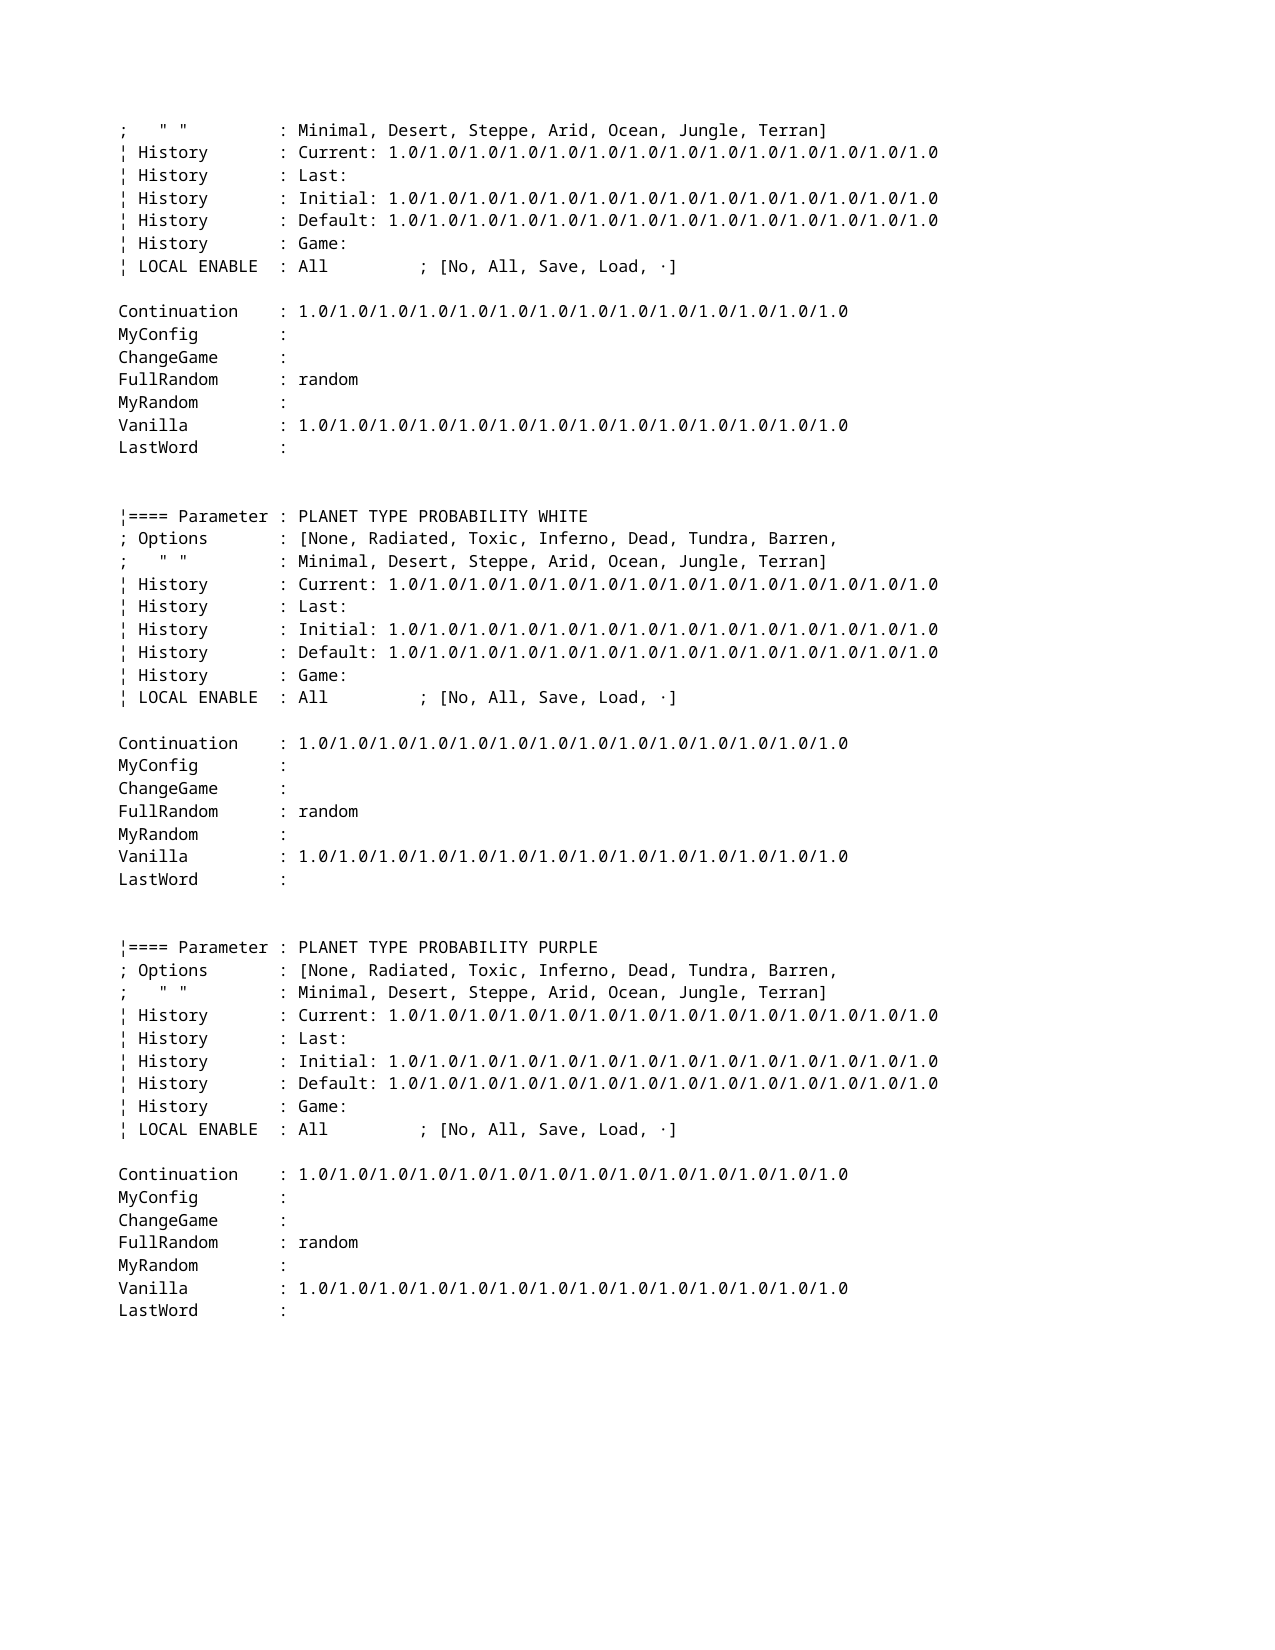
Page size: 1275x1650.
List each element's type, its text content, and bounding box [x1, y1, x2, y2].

text ¦ History : Last: [118, 1026, 1157, 1049]
text Continuation : 1.0/1.0/1.0/1.0/1.0/1.0/1.0/1.0/1.0/1.0/1.0/1.0/1.0/1.0 [118, 300, 1157, 322]
text ¦ History : Initial: 1.0/1.0/1.0/1.0/1.0/1.0/1.0/1.0/1.0/1.0/1.0/1.0/1.0/1.0 [118, 618, 1157, 640]
text ¦ History : Last: [118, 163, 1157, 186]
text ¦ History : Current: 1.0/1.0/1.0/1.0/1.0/1.0/1.0/1.0/1.0/1.0/1.0/1.0/1.0/1.0 [118, 141, 1157, 163]
text ¦ History : Default: 1.0/1.0/1.0/1.0/1.0/1.0/1.0/1.0/1.0/1.0/1.0/1.0/1.0/1.0 [118, 209, 1157, 232]
text ChangeGame : [118, 345, 1157, 368]
text LastWord : [118, 436, 1157, 459]
text Continuation : 1.0/1.0/1.0/1.0/1.0/1.0/1.0/1.0/1.0/1.0/1.0/1.0/1.0/1.0 [118, 1163, 1157, 1185]
text MyConfig : [118, 322, 1157, 345]
text MyRandom : [118, 1253, 1157, 1276]
text LastWord : [118, 1299, 1157, 1322]
text ¦ History : Last: [118, 595, 1157, 618]
text ¦ History : Initial: 1.0/1.0/1.0/1.0/1.0/1.0/1.0/1.0/1.0/1.0/1.0/1.0/1.0/1.0 [118, 1049, 1157, 1072]
text ¦ History : Current: 1.0/1.0/1.0/1.0/1.0/1.0/1.0/1.0/1.0/1.0/1.0/1.0/1.0/1.0 [118, 572, 1157, 595]
text ; " " : Minimal, Desert, Steppe, Arid, Ocean, Jungle, Terran] [118, 981, 1157, 1004]
text ¦ History : Default: 1.0/1.0/1.0/1.0/1.0/1.0/1.0/1.0/1.0/1.0/1.0/1.0/1.0/1.0 [118, 640, 1157, 663]
text Vanilla : 1.0/1.0/1.0/1.0/1.0/1.0/1.0/1.0/1.0/1.0/1.0/1.0/1.0/1.0 [118, 1276, 1157, 1299]
text ¦ LOCAL ENABLE : All ; [No, All, Save, Load, ·] [118, 686, 1157, 708]
text ¦ History : Game: [118, 1094, 1157, 1117]
text ¦ History : Game: [118, 232, 1157, 254]
text FullRandom : random [118, 1231, 1157, 1253]
text MyConfig : [118, 1185, 1157, 1208]
text MyRandom : [118, 822, 1157, 845]
text LastWord : [118, 867, 1157, 890]
text ; Options : [None, Radiated, Toxic, Inferno, Dead, Tundra, Barren, [118, 958, 1157, 981]
text MyRandom : [118, 391, 1157, 413]
text ChangeGame : [118, 1208, 1157, 1231]
text ¦==== Parameter : PLANET TYPE PROBABILITY WHITE [118, 504, 1157, 527]
text ¦==== Parameter : PLANET TYPE PROBABILITY PURPLE [118, 936, 1157, 958]
text Continuation : 1.0/1.0/1.0/1.0/1.0/1.0/1.0/1.0/1.0/1.0/1.0/1.0/1.0/1.0 [118, 731, 1157, 754]
text ¦ History : Current: 1.0/1.0/1.0/1.0/1.0/1.0/1.0/1.0/1.0/1.0/1.0/1.0/1.0/1.0 [118, 1004, 1157, 1026]
text MyConfig : [118, 754, 1157, 777]
text ¦ LOCAL ENABLE : All ; [No, All, Save, Load, ·] [118, 254, 1157, 277]
text ¦ LOCAL ENABLE : All ; [No, All, Save, Load, ·] [118, 1117, 1157, 1140]
text ; Options : [None, Radiated, Toxic, Inferno, Dead, Tundra, Barren, [118, 527, 1157, 549]
text ¦ History : Initial: 1.0/1.0/1.0/1.0/1.0/1.0/1.0/1.0/1.0/1.0/1.0/1.0/1.0/1.0 [118, 186, 1157, 209]
text ; " " : Minimal, Desert, Steppe, Arid, Ocean, Jungle, Terran] [118, 549, 1157, 572]
text Vanilla : 1.0/1.0/1.0/1.0/1.0/1.0/1.0/1.0/1.0/1.0/1.0/1.0/1.0/1.0 [118, 413, 1157, 436]
text ¦ History : Default: 1.0/1.0/1.0/1.0/1.0/1.0/1.0/1.0/1.0/1.0/1.0/1.0/1.0/1.0 [118, 1072, 1157, 1094]
text Vanilla : 1.0/1.0/1.0/1.0/1.0/1.0/1.0/1.0/1.0/1.0/1.0/1.0/1.0/1.0 [118, 845, 1157, 867]
text ¦ History : Game: [118, 663, 1157, 686]
text ; " " : Minimal, Desert, Steppe, Arid, Ocean, Jungle, Terran] [118, 118, 1157, 141]
text ChangeGame : [118, 777, 1157, 799]
text FullRandom : random [118, 368, 1157, 391]
text FullRandom : random [118, 799, 1157, 822]
